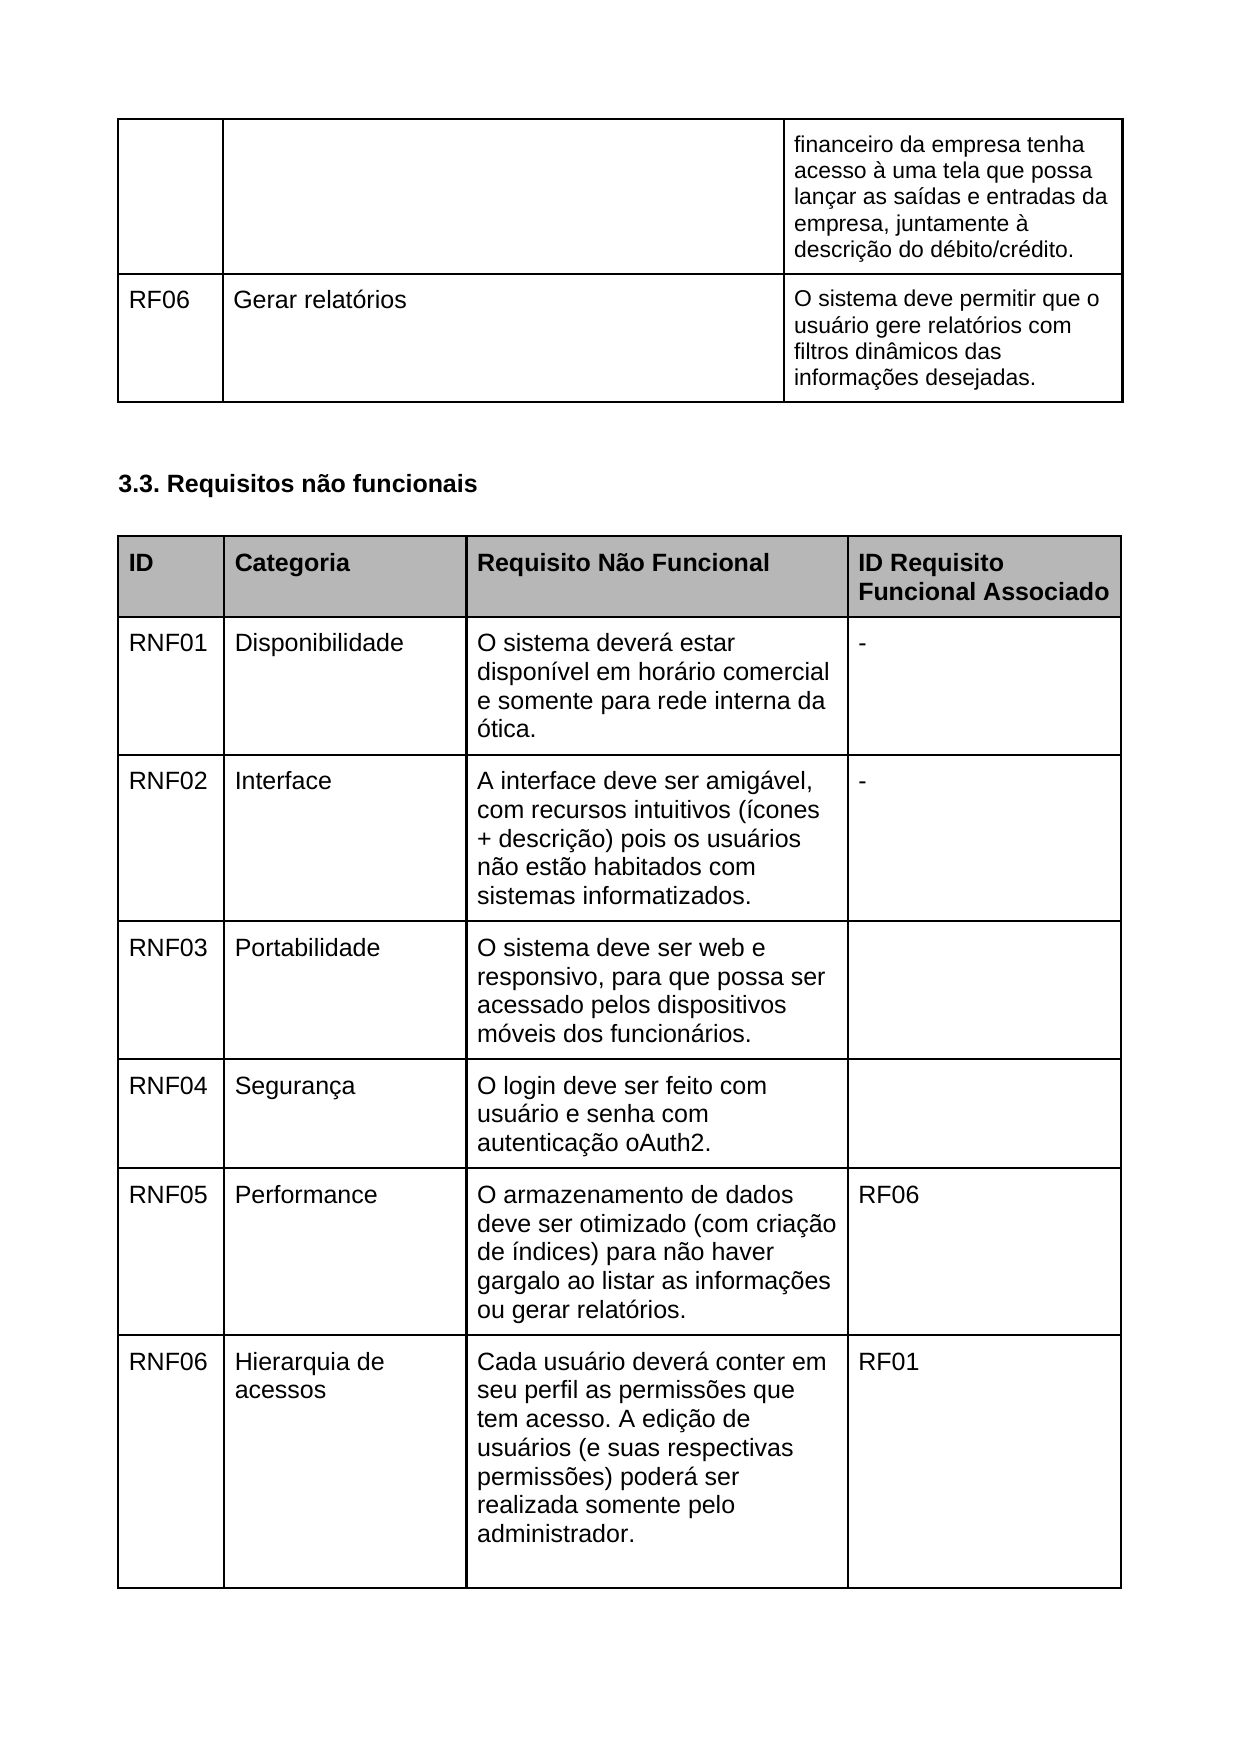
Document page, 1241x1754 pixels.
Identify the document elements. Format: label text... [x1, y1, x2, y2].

table_cell RF06 [849, 1169, 1120, 1334]
table_cell RNF05 [119, 1169, 223, 1334]
table_cell financeiro da empresa tenha acesso à uma tela que possa lançar as saídas e entradas da empresa, juntamente à descrição do débito/crédito. [785, 120, 1121, 273]
table_cell RNF06 [119, 1336, 223, 1587]
table_cell Portabilidade [225, 922, 465, 1058]
table_cell O sistema deve permitir que o usuário gere relatórios com filtros dinâmicos das informações desejadas. [785, 275, 1121, 401]
table_header Categoria [225, 537, 465, 616]
table_cell - [849, 618, 1120, 753]
table_cell RNF03 [119, 922, 223, 1058]
table_header ID Requisito Funcional Associado [849, 537, 1120, 616]
table_cell [224, 120, 783, 273]
table_header ID [119, 537, 223, 616]
table_cell Hierarquia de acessos [225, 1336, 465, 1587]
table_cell A interface deve ser amigável, com recursos intuitivos (ícones + descrição) pois os usuários não estão habitados com sistemas informatizados. [468, 756, 847, 920]
table_cell Performance [225, 1169, 465, 1334]
table_cell RF06 [119, 275, 222, 401]
table_cell Disponibilidade [225, 618, 465, 753]
table_cell [849, 922, 1120, 1058]
table_header Requisito Não Funcional [468, 537, 847, 616]
table_cell O armazenamento de dados deve ser otimizado (com criação de índices) para não haver gargalo ao listar as informações ou gerar relatórios. [468, 1169, 847, 1334]
table_cell RF01 [849, 1336, 1120, 1587]
table_cell - [849, 756, 1120, 920]
table_cell Segurança [225, 1060, 465, 1167]
table_cell O sistema deve ser web e responsivo, para que possa ser acessado pelos dispositivos móveis dos funcionários. [468, 922, 847, 1058]
table_cell [119, 120, 222, 273]
table_cell [849, 1060, 1120, 1167]
table_cell O sistema deverá estar disponível em horário comercial e somente para rede interna da ótica. [468, 618, 847, 753]
table_cell O login deve ser feito com usuário e senha com autenticação oAuth2. [468, 1060, 847, 1167]
table_cell RNF02 [119, 756, 223, 920]
table_cell Gerar relatórios [224, 275, 783, 401]
table_cell Cada usuário deverá conter em seu perfil as permissões que tem acesso. A edição de usuários (e suas respectivas permissões) poderá ser realizada somente pelo administrador. [468, 1336, 847, 1587]
table_cell RNF01 [119, 618, 223, 753]
text 3.3. Requisitos não funcionais [118, 469, 1122, 498]
table_cell RNF04 [119, 1060, 223, 1167]
table_cell Interface [225, 756, 465, 920]
